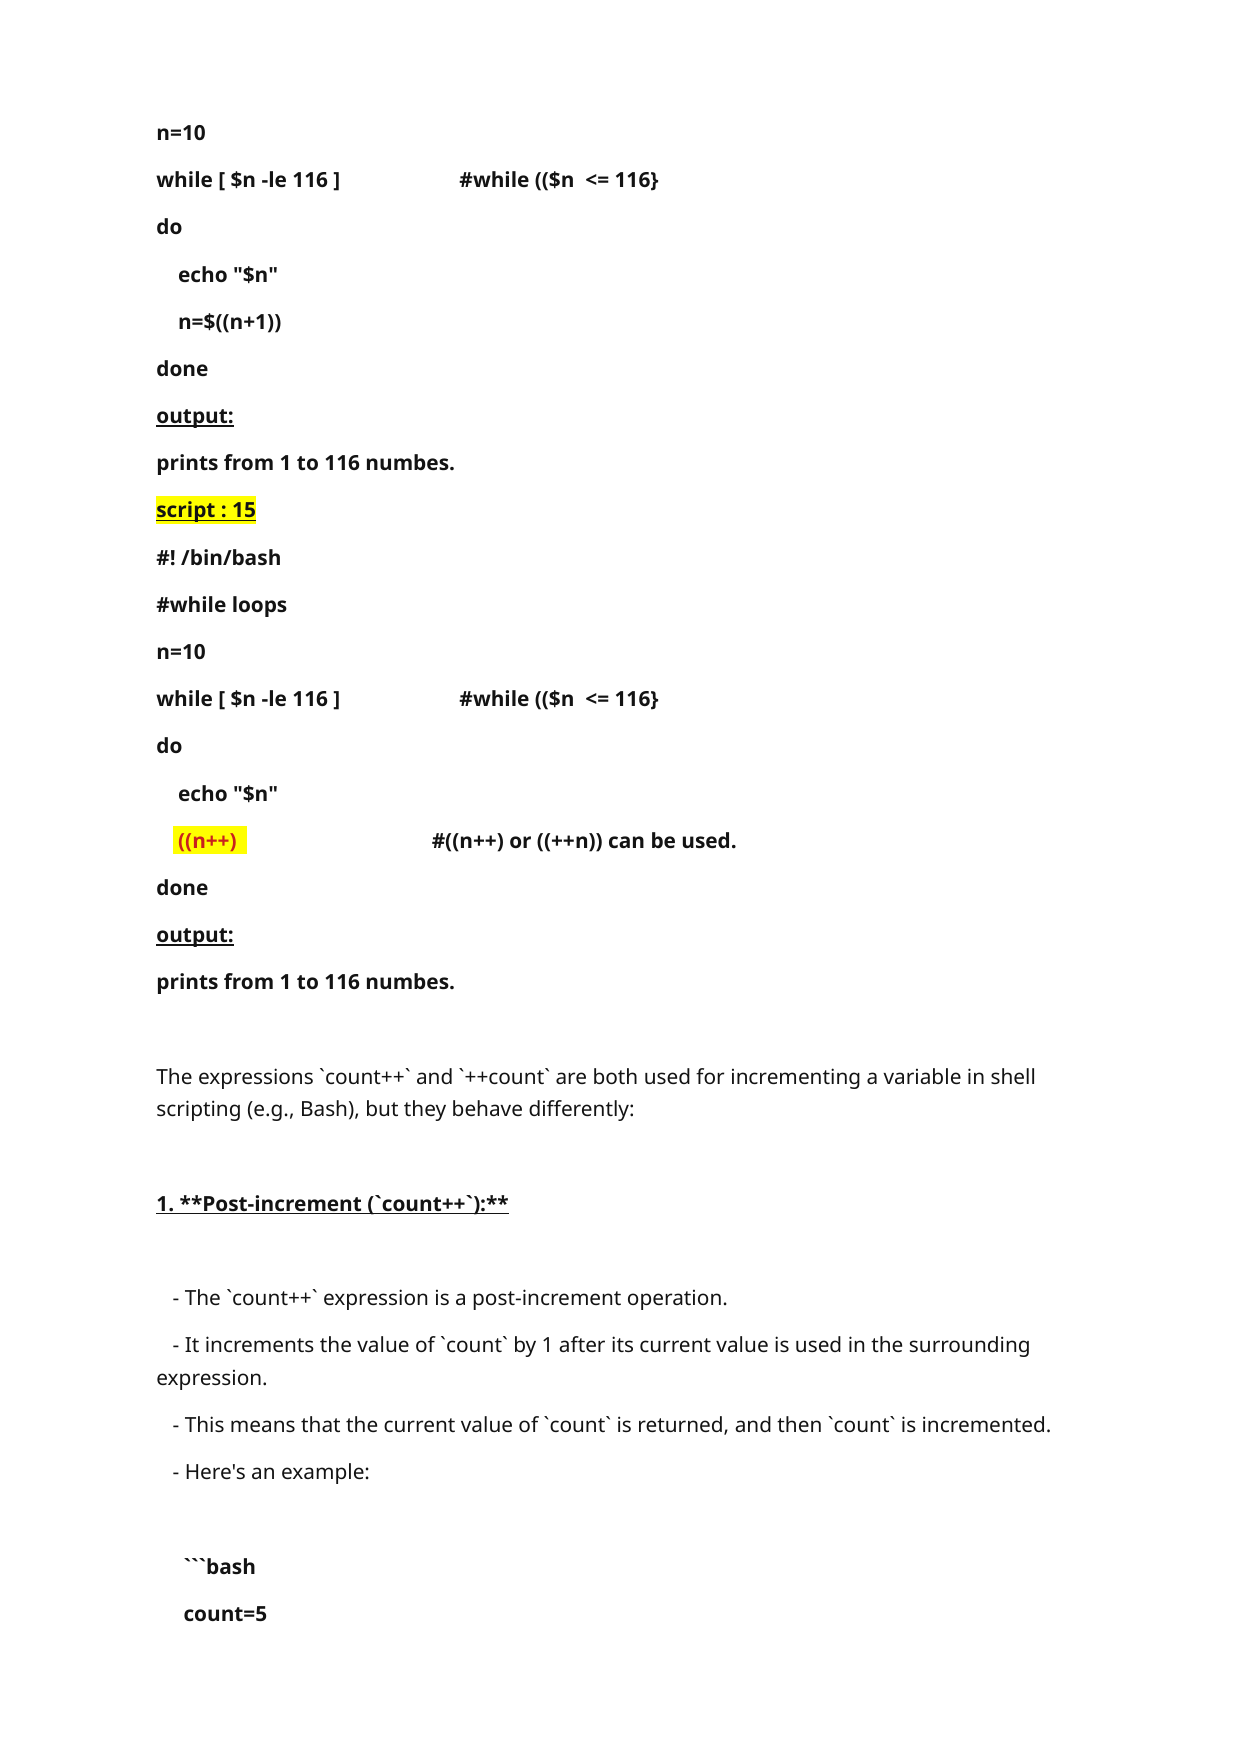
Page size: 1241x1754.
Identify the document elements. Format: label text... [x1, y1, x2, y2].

text - This means that the current value of `count` is returned, and then `count` is incremented. [156, 1410, 1122, 1439]
text done [156, 873, 1122, 902]
text while [ $n -le 116 ] #while (($n <= 116} [156, 165, 1122, 194]
text ((n++) #((n++) or ((++n)) can be used. [156, 826, 1122, 854]
text while [ $n -le 116 ] #while (($n <= 116} [156, 684, 1122, 713]
text prints from 1 to 116 numbes. [156, 967, 1122, 996]
text output: [156, 920, 1122, 949]
text count=5 [156, 1599, 1122, 1627]
text do [156, 212, 1122, 241]
text #! /bin/bash [156, 543, 1122, 571]
text echo "$n" [156, 260, 1122, 288]
text n=10 [156, 118, 1122, 147]
text script : 15 [156, 496, 1122, 524]
text done [156, 354, 1122, 382]
text echo "$n" [156, 779, 1122, 807]
text ```bash [156, 1552, 1122, 1580]
text output: [156, 401, 1122, 430]
text n=$((n+1)) [156, 307, 1122, 335]
text - Here's an example: [156, 1457, 1122, 1486]
text prints from 1 to 116 numbes. [156, 448, 1122, 477]
text n=10 [156, 637, 1122, 666]
text - The `count++` expression is a post-increment operation. [156, 1283, 1122, 1312]
text do [156, 732, 1122, 760]
text #while loops [156, 590, 1122, 618]
text 1. **Post-increment (`count++`):** [156, 1189, 1122, 1217]
text The expressions `count++` and `++count` are both used for incrementing a variable in shell scripting (e.g., Bash), but they behave differently: [156, 1062, 1122, 1123]
text - It increments the value of `count` by 1 after its current value is used in the surrounding expression. [156, 1330, 1122, 1391]
